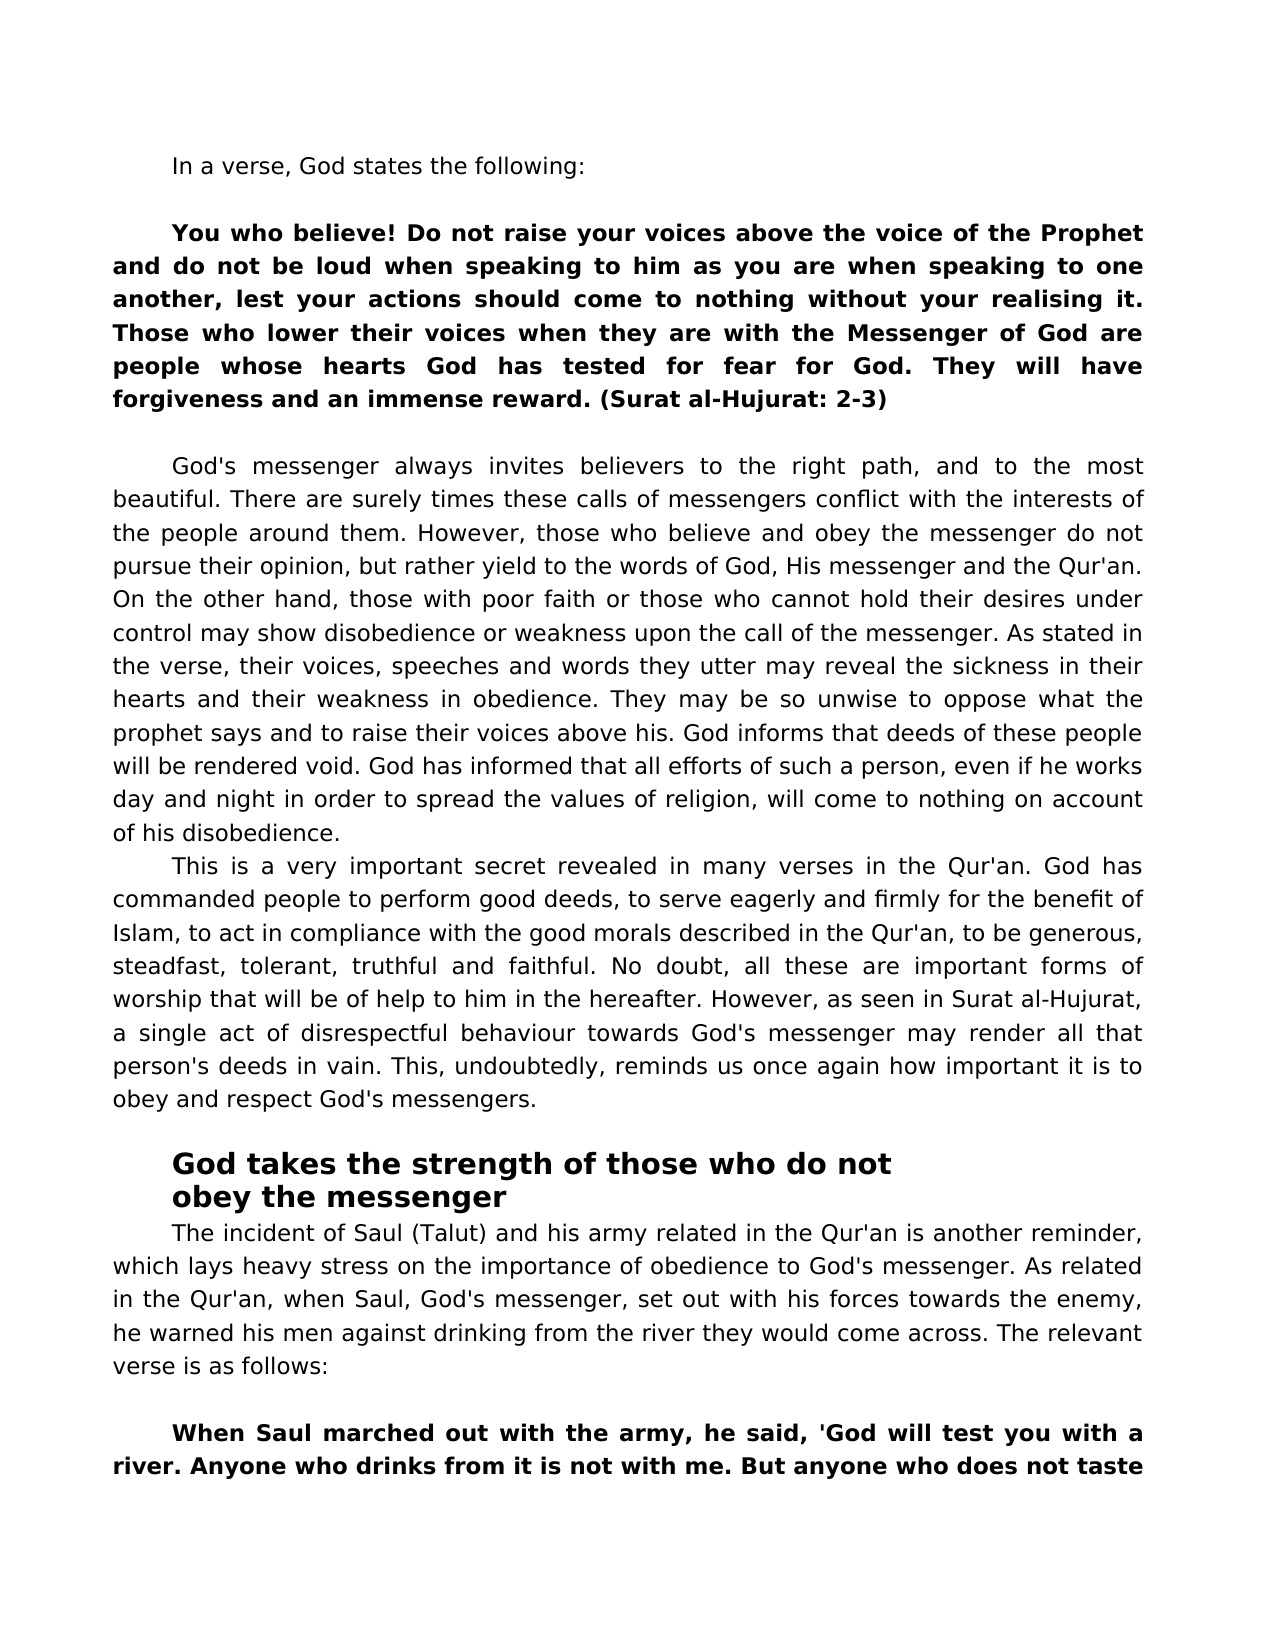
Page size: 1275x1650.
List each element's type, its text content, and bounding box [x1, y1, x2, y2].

text When Saul marched out with the army, he said, 'God will test you with a river. Anyone who drinks from it is not with me. But anyone who does not taste [112, 1414, 1145, 1481]
text God takes the strength of those who do not [112, 1148, 1145, 1181]
text obey the messenger [112, 1181, 1145, 1214]
text The incident of Saul (Talut) and his army related in the Qur'an is another reminder, which lays heavy stress on the importance of obedience to God's messenger. As related in the Qur'an, when Saul, God's messenger, set out with his forces towards the enemy, he warned his men against drinking from the river they would come across. The relevant verse is as follows: [112, 1214, 1145, 1381]
text This is a very important secret revealed in many verses in the Qur'an. God has commanded people to perform good deeds, to serve eagerly and firmly for the benefit of Islam, to act in compliance with the good morals described in the Qur'an, to be generous, steadfast, tolerant, truthful and faithful. No doubt, all these are important forms of worship that will be of help to him in the hereafter. However, as seen in Surat al-Hujurat, a single act of disrespectful behaviour towards God's messenger may render all that person's deeds in vain. This, undoubtedly, reminds us once again how important it is to obey and respect God's messengers. [112, 848, 1145, 1114]
text You who believe! Do not raise your voices above the voice of the Prophet and do not be loud when speaking to him as you are when speaking to one another, lest your actions should come to nothing without your realising it. Those who lower their voices when they are with the Messenger of God are people whose hearts God has tested for fear for God. They will have forgiveness and an immense reward. (Surat al-Hujurat: 2-3) [112, 214, 1145, 414]
text God's messenger always invites believers to the right path, and to the most beautiful. There are surely times these calls of messengers conflict with the interests of the people around them. However, those who believe and obey the messenger do not pursue their opinion, but rather yield to the words of God, His messenger and the Qur'an. On the other hand, those with poor faith or those who cannot hold their desires under control may show disobedience or weakness upon the call of the messenger. As stated in the verse, their voices, speeches and words they utter may reveal the sickness in their hearts and their weakness in obedience. They may be so unwise to oppose what the prophet says and to raise their voices above his. God informs that deeds of these people will be rendered void. God has informed that all efforts of such a person, even if he works day and night in order to spread the values of religion, will come to nothing on account of his disobedience. [112, 448, 1145, 848]
text In a verse, God states the following: [112, 148, 1145, 181]
